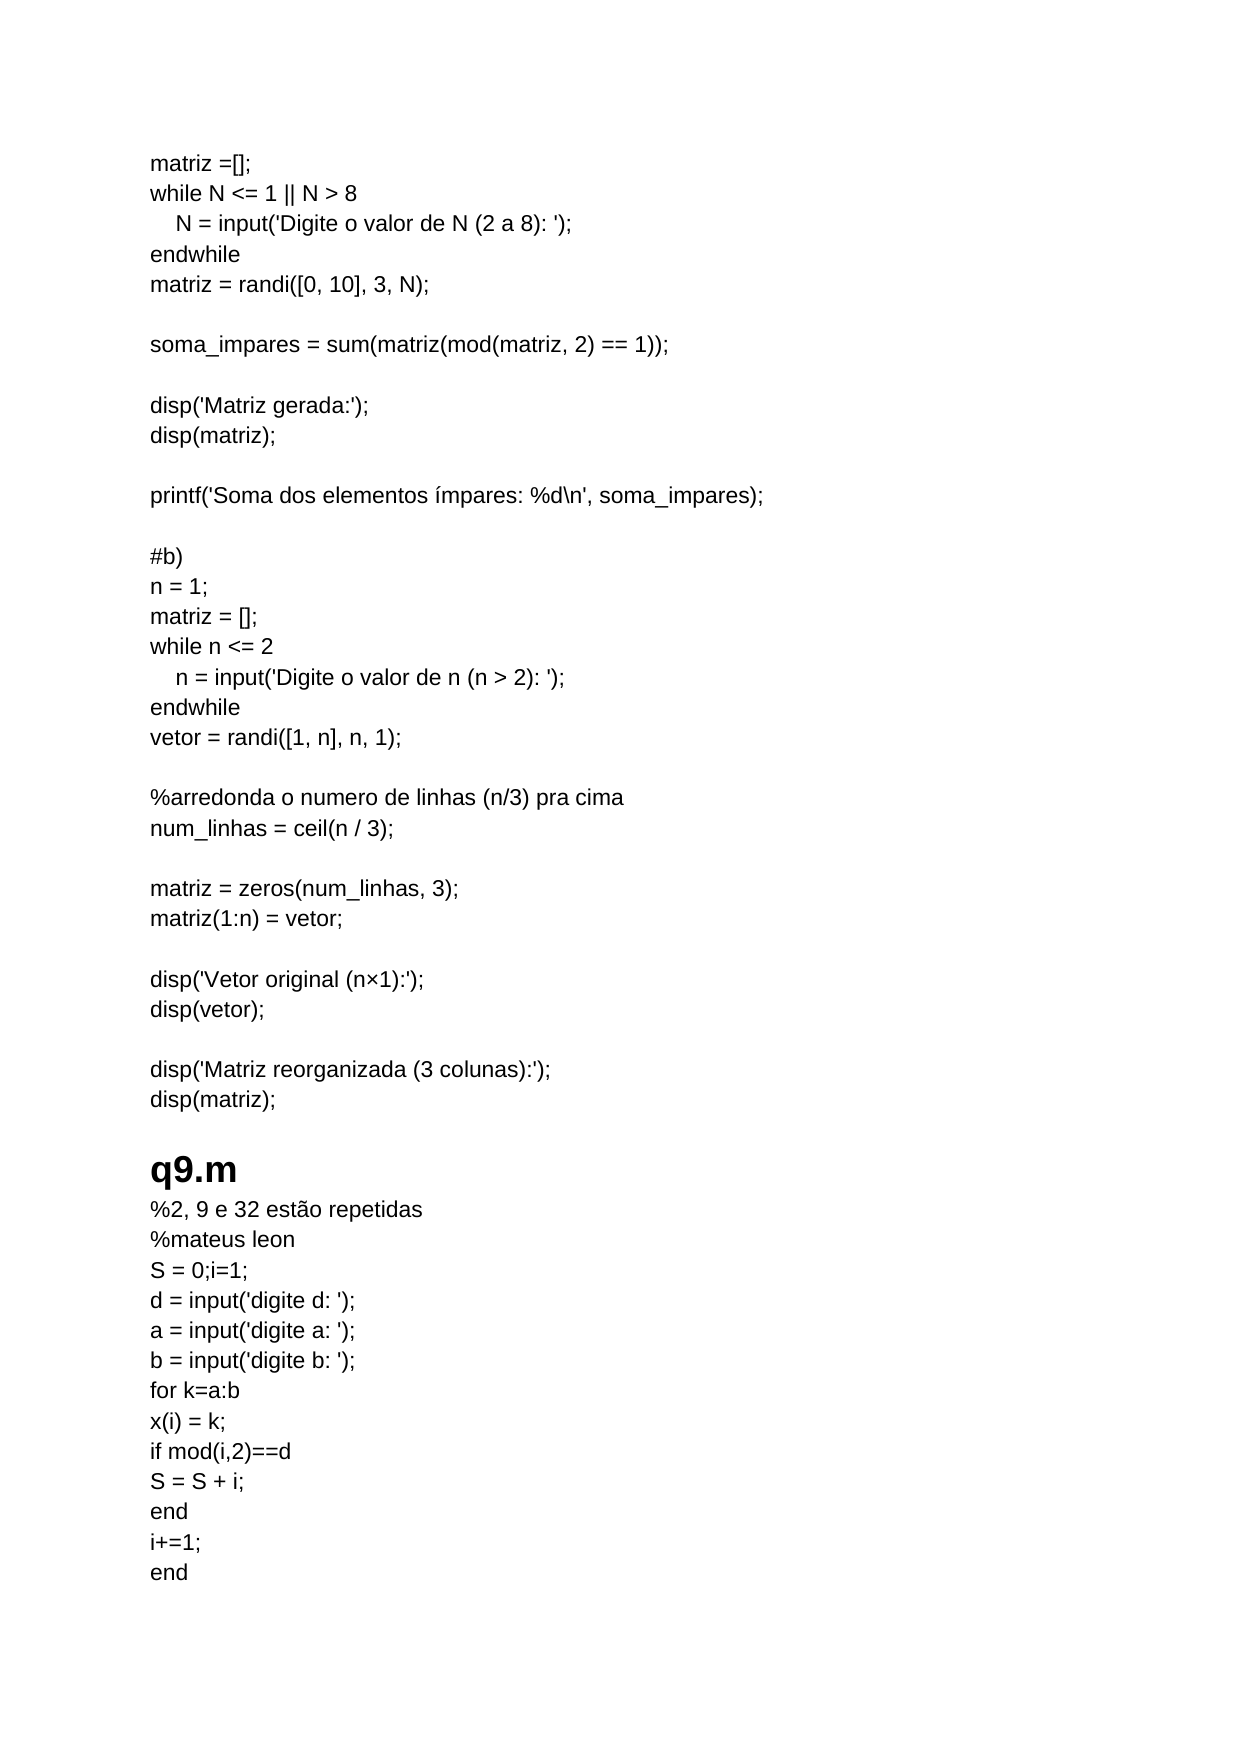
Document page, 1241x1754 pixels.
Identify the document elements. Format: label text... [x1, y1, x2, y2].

text matriz = zeros(num_linhas, 3); [150, 875, 1090, 901]
text for k=a:b [150, 1377, 1090, 1404]
text n = 1; [150, 573, 1090, 599]
text %mateus leon [150, 1226, 1090, 1253]
text printf('Soma dos elementos ímpares: %d\n', soma_impares); [150, 482, 1090, 509]
text end [150, 1559, 1090, 1585]
text disp('Matriz reorganizada (3 colunas):'); [150, 1056, 1090, 1083]
text soma_impares = sum(matriz(mod(matriz, 2) == 1)); [150, 331, 1090, 358]
text matriz = []; [150, 603, 1090, 629]
text a = input('digite a: '); [150, 1317, 1090, 1343]
text disp(matriz); [150, 422, 1090, 448]
text d = input('digite d: '); [150, 1287, 1090, 1313]
text endwhile [150, 694, 1090, 720]
text matriz =[]; [150, 150, 1090, 176]
text disp('Vetor original (n×1):'); [150, 966, 1090, 992]
text while n <= 2 [150, 633, 1090, 660]
text end [150, 1498, 1090, 1525]
text S = 0;i=1; [150, 1257, 1090, 1283]
text disp(matriz); [150, 1086, 1090, 1113]
text if mod(i,2)==d [150, 1438, 1090, 1464]
text %arredonda o numero de linhas (n/3) pra cima [150, 784, 1090, 811]
text matriz(1:n) = vetor; [150, 905, 1090, 932]
text N = input('Digite o valor de N (2 a 8): '); [150, 210, 1090, 237]
text S = S + i; [150, 1468, 1090, 1494]
text b = input('digite b: '); [150, 1347, 1090, 1374]
text vetor = randi([1, n], n, 1); [150, 724, 1090, 750]
text num_linhas = ceil(n / 3); [150, 814, 1090, 841]
text endwhile [150, 241, 1090, 267]
text #b) [150, 543, 1090, 569]
text matriz = randi([0, 10], 3, N); [150, 271, 1090, 297]
text disp(vetor); [150, 996, 1090, 1022]
text %2, 9 e 32 estão repetidas [150, 1196, 1090, 1223]
text i+=1; [150, 1528, 1090, 1555]
title q9.m [150, 1147, 1090, 1190]
text n = input('Digite o valor de n (n > 2): '); [150, 663, 1090, 690]
text x(i) = k; [150, 1408, 1090, 1434]
text while N <= 1 || N > 8 [150, 180, 1090, 207]
text disp('Matriz gerada:'); [150, 392, 1090, 418]
